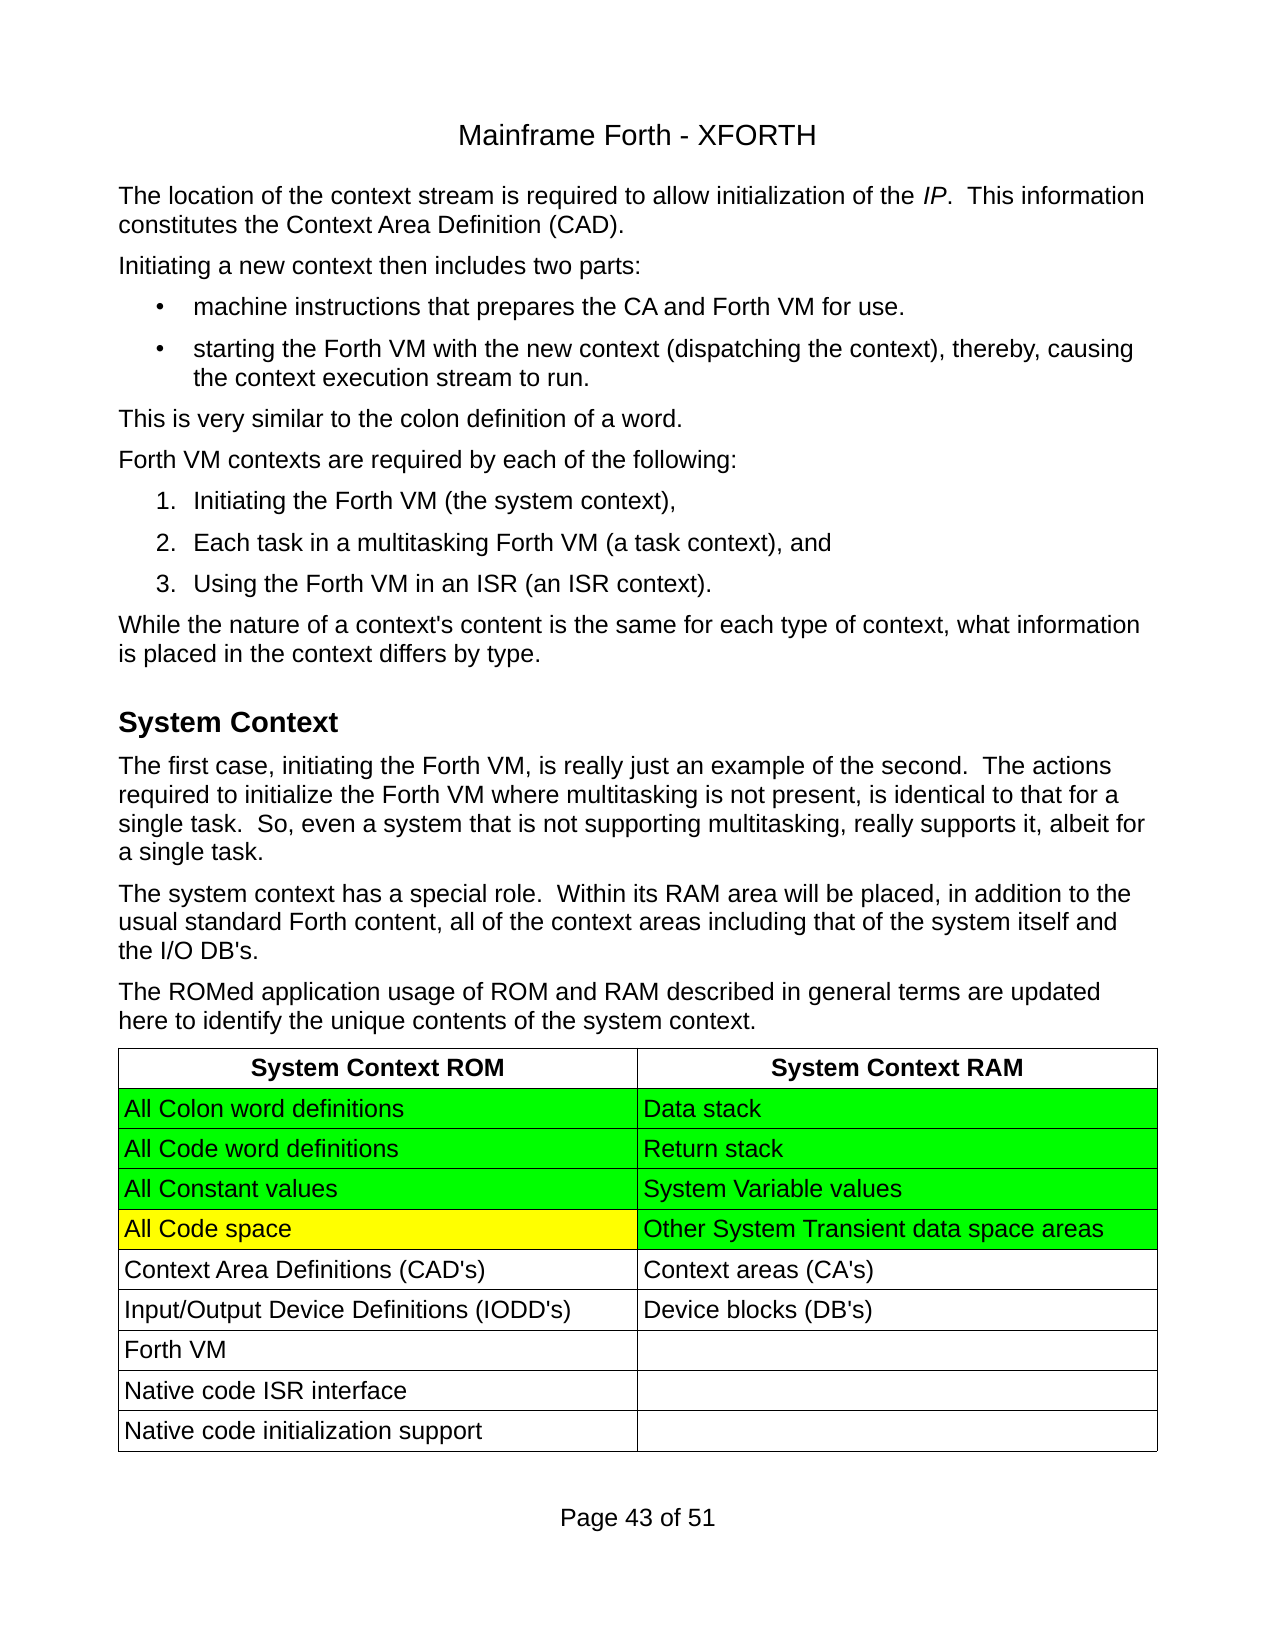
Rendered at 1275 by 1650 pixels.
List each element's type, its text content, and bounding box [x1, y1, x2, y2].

table_cell Context Area Definitions (CAD's) [119, 1250, 637, 1289]
table_cell All Code space [119, 1210, 637, 1249]
table_cell [638, 1331, 1157, 1370]
list machine instructions that prepares the CA and Forth VM for use. [156, 292, 1157, 321]
list Initiating the Forth VM (the system context), [156, 486, 1157, 515]
list Each task in a multitasking Forth VM (a task context), and [156, 528, 1157, 556]
table_cell All Code word definitions [119, 1129, 637, 1168]
table_cell Native code ISR interface [119, 1371, 637, 1410]
text This is very similar to the colon definition of a word. [118, 404, 1157, 433]
text The system context has a special role. Within its RAM area will be placed, in addition to the usual standard Forth content, all of the context areas including that of the system itself and the I/O DB's. [118, 879, 1157, 965]
table_header System Context RAM [638, 1049, 1157, 1088]
table_cell [638, 1411, 1157, 1451]
text Forth VM contexts are required by each of the following: [118, 445, 1157, 474]
list starting the Forth VM with the new context (dispatching the context), thereby, causing the context execution stream to run. [156, 334, 1157, 391]
text The location of the context stream is required to allow initialization of the IP. This information constitutes the Context Area Definition (CAD). [118, 181, 1157, 239]
table_cell All Colon word definitions [119, 1089, 637, 1128]
table_cell System Variable values [638, 1169, 1157, 1209]
table_cell [638, 1371, 1157, 1410]
table_cell Input/Output Device Definitions (IODD's) [119, 1290, 637, 1329]
table_cell Native code initialization support [119, 1411, 637, 1451]
table_cell Data stack [638, 1089, 1157, 1128]
table_cell Other System Transient data space areas [638, 1210, 1157, 1249]
text The first case, initiating the Forth VM, is really just an example of the second. The actions required to initialize the Forth VM where multitasking is not present, is identical to that for a single task. So, even a system that is not supporting multitasking, really supports it, albeit for a single task. [118, 751, 1157, 866]
subtitle System Context [118, 705, 1157, 739]
text Initiating a new context then includes two parts: [118, 251, 1157, 280]
text While the nature of a context's content is the same for each type of context, what information is placed in the context differs by type. [118, 610, 1157, 668]
table_cell Device blocks (DB's) [638, 1290, 1157, 1329]
table_cell All Constant values [119, 1169, 637, 1209]
table_header System Context ROM [119, 1049, 637, 1088]
table_cell Context areas (CA's) [638, 1250, 1157, 1289]
table_cell Return stack [638, 1129, 1157, 1168]
list Using the Forth VM in an ISR (an ISR context). [156, 569, 1157, 598]
table_cell Forth VM [119, 1331, 637, 1370]
text The ROMed application usage of ROM and RAM described in general terms are updated here to identify the unique contents of the system context. [118, 977, 1157, 1035]
